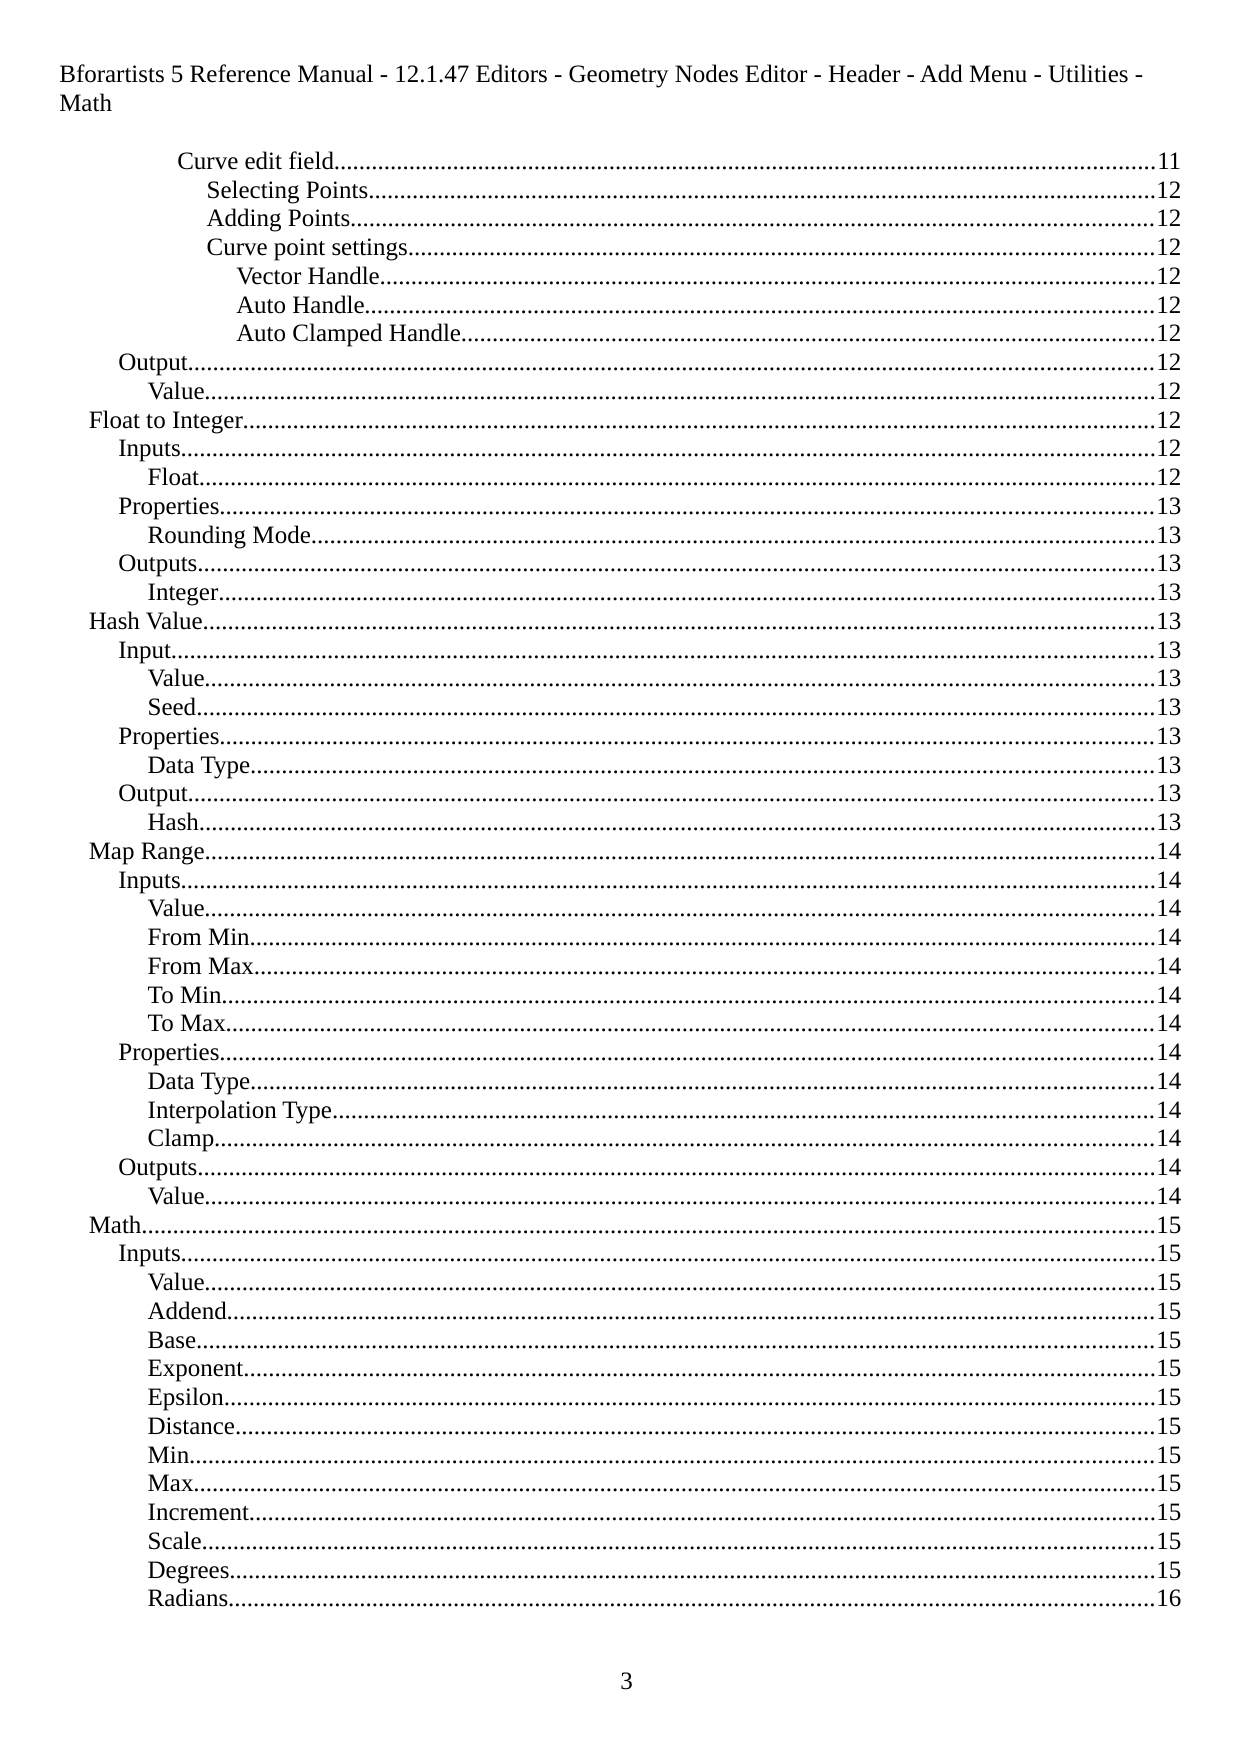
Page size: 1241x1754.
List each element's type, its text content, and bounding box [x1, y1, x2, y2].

text From Min 14 [147, 922, 1181, 951]
text Distance 15 [147, 1411, 1181, 1440]
text Inputs 15 [118, 1238, 1181, 1267]
text Degrees 15 [147, 1555, 1181, 1583]
text Value 12 [147, 376, 1181, 405]
text Float 12 [147, 462, 1181, 491]
text Math 15 [88, 1210, 1181, 1238]
text Hash 13 [147, 807, 1181, 836]
text Curve edit field 11 [177, 146, 1181, 175]
text Map Range 14 [88, 836, 1181, 865]
text Rounding Mode 13 [147, 520, 1181, 548]
text Properties 13 [118, 721, 1181, 750]
text Addend 15 [147, 1296, 1181, 1325]
text Output 13 [118, 778, 1181, 807]
text Vector Handle 12 [236, 261, 1181, 290]
text Max 15 [147, 1468, 1181, 1497]
text Adding Points 12 [206, 203, 1181, 232]
text Output 12 [118, 347, 1181, 376]
text To Min 14 [147, 980, 1181, 1008]
text Value 13 [147, 663, 1181, 692]
text Radians 16 [147, 1583, 1181, 1612]
text Value 14 [147, 1181, 1181, 1210]
text Auto Clamped Handle 12 [236, 318, 1181, 347]
text Seed 13 [147, 692, 1181, 721]
text Base 15 [147, 1325, 1181, 1353]
text Float to Integer 12 [88, 405, 1181, 433]
text Data Type 13 [147, 750, 1181, 778]
text Integer 13 [147, 577, 1181, 606]
text Outputs 14 [118, 1152, 1181, 1181]
text Outputs 13 [118, 548, 1181, 577]
text Auto Handle 12 [236, 290, 1181, 318]
text Curve point settings 12 [206, 232, 1181, 261]
text Properties 14 [118, 1037, 1181, 1066]
text Hash Value 13 [88, 606, 1181, 635]
text Epsilon 15 [147, 1382, 1181, 1411]
text Properties 13 [118, 491, 1181, 520]
text Data Type 14 [147, 1066, 1181, 1095]
text Exponent 15 [147, 1353, 1181, 1382]
text Inputs 14 [118, 865, 1181, 893]
text Selecting Points 12 [206, 175, 1181, 203]
text Value 14 [147, 893, 1181, 922]
text Scale 15 [147, 1526, 1181, 1555]
text Value 15 [147, 1267, 1181, 1296]
text Interpolation Type 14 [147, 1095, 1181, 1123]
text From Max 14 [147, 951, 1181, 980]
text To Max 14 [147, 1008, 1181, 1037]
text Min 15 [147, 1440, 1181, 1468]
text Increment 15 [147, 1497, 1181, 1526]
text Inputs 12 [118, 433, 1181, 462]
text Clamp 14 [147, 1123, 1181, 1152]
text Input 13 [118, 635, 1181, 663]
